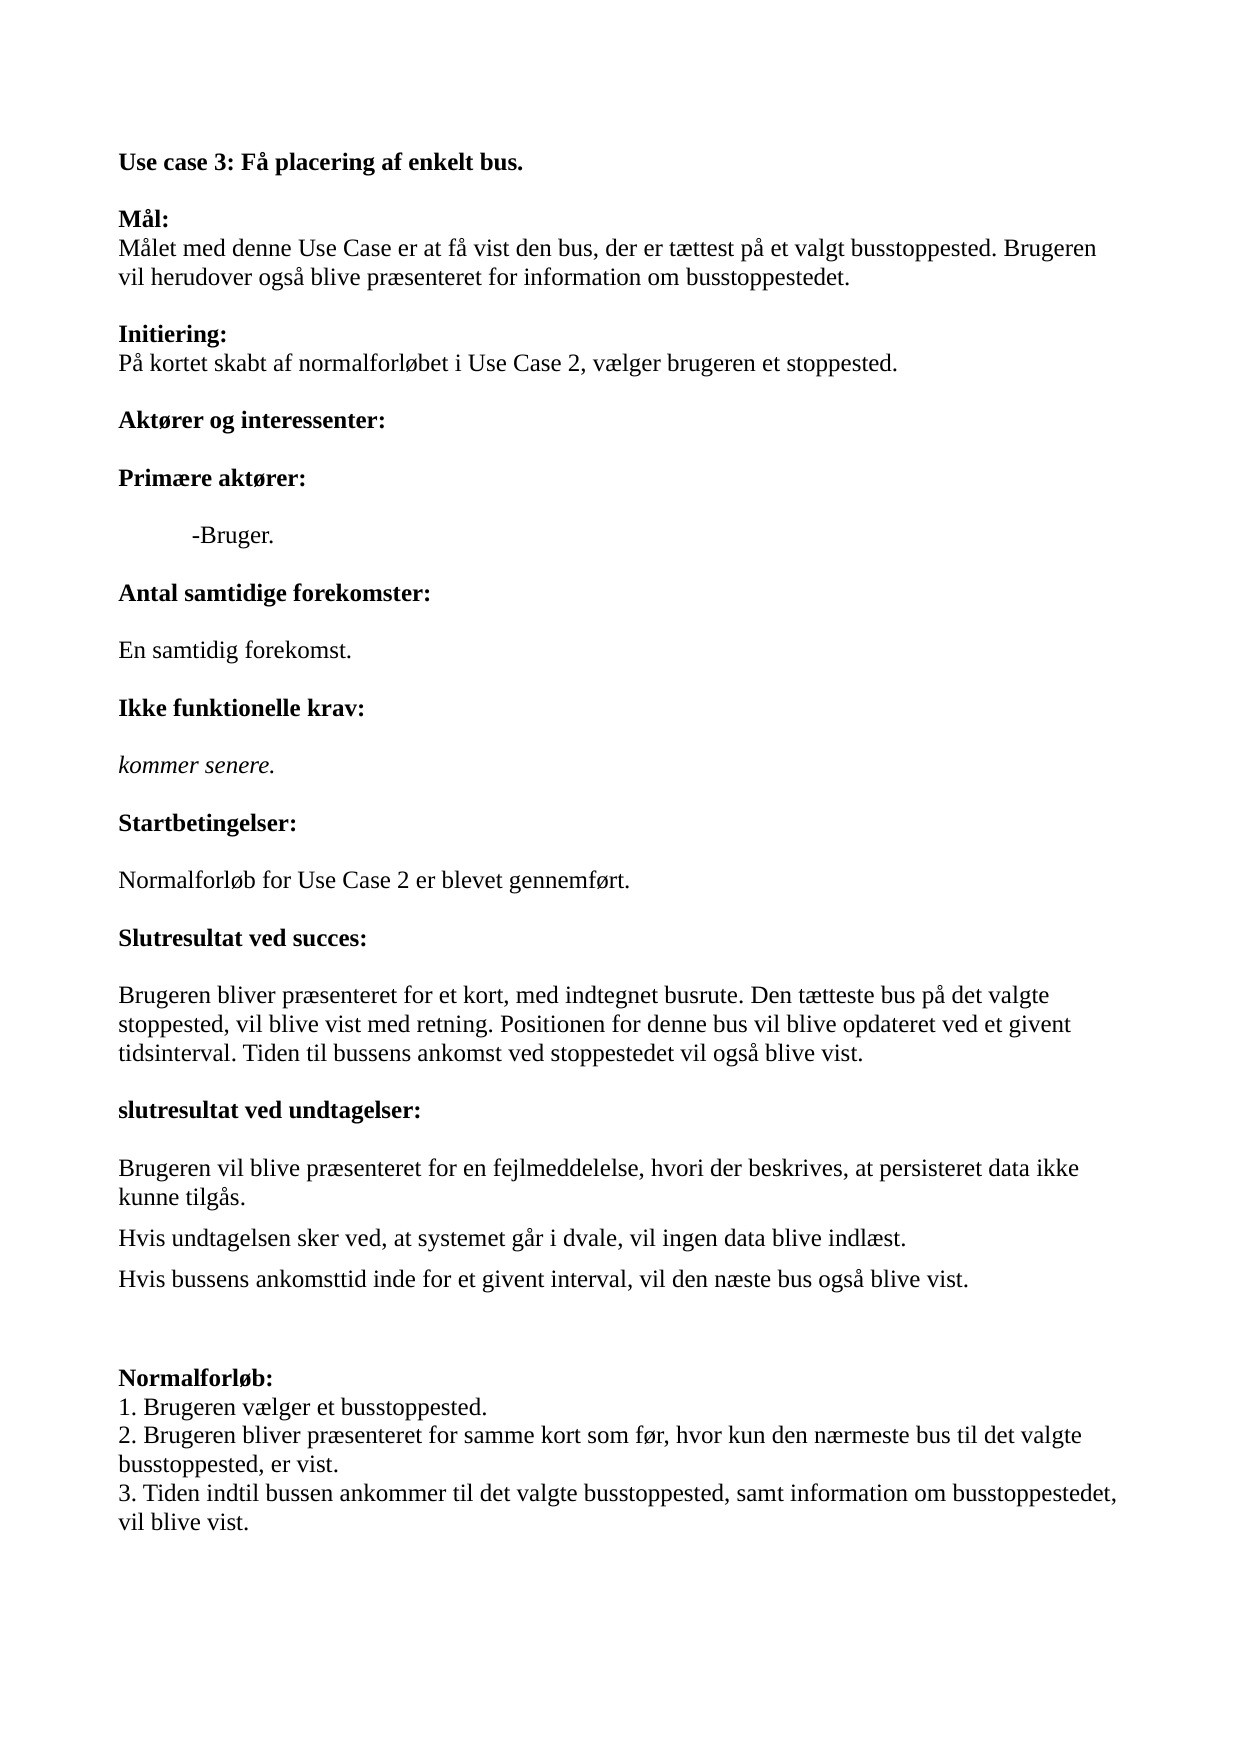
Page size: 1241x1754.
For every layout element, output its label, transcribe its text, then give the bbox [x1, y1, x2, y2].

text Målet med denne Use Case er at få vist den bus, der er tættest på et valgt busstoppested. Brugeren vil herudover også blive præsenteret for information om busstoppestedet. [118, 233, 1122, 291]
text Startbetingelser: [118, 808, 1122, 837]
text 3. Tiden indtil bussen ankommer til det valgte busstoppested, samt information om busstoppestedet, vil blive vist. [118, 1478, 1122, 1536]
text En samtidig forekomst. [118, 636, 1122, 664]
text Primære aktører: [118, 463, 1122, 492]
text Aktører og interessenter: [118, 406, 1122, 434]
text slutresultat ved undtagelser: [118, 1096, 1122, 1124]
text Use case 3: Få placering af enkelt bus. [118, 147, 1122, 176]
text 1. Brugeren vælger et busstoppested. [118, 1392, 1122, 1421]
text kommer senere. [118, 751, 1122, 779]
text Normalforløb for Use Case 2 er blevet gennemført. [118, 866, 1122, 894]
text Brugeren vil blive præsenteret for en fejlmeddelelse, hvori der beskrives, at persisteret data ikke kunne tilgås. [118, 1153, 1122, 1211]
text Ikke funktionelle krav: [118, 693, 1122, 722]
text På kortet skabt af normalforløbet i Use Case 2, vælger brugeren et stoppested. [118, 348, 1122, 377]
text Mål: [118, 204, 1122, 233]
text Hvis undtagelsen sker ved, at systemet går i dvale, vil ingen data blive indlæst. [118, 1223, 1122, 1252]
text Initiering: [118, 319, 1122, 348]
text Hvis bussens ankomsttid inde for et givent interval, vil den næste bus også blive vist. [118, 1264, 1122, 1293]
text -Bruger. [118, 521, 1122, 549]
text 2. Brugeren bliver præsenteret for samme kort som før, hvor kun den nærmeste bus til det valgte busstoppested, er vist. [118, 1421, 1122, 1478]
text Brugeren bliver præsenteret for et kort, med indtegnet busrute. Den tætteste bus på det valgte stoppested, vil blive vist med retning. Positionen for denne bus vil blive opdateret ved et givent tidsinterval. Tiden til bussens ankomst ved stoppestedet vil også blive vist. [118, 981, 1122, 1067]
text Normalforløb: [118, 1363, 1122, 1392]
text Antal samtidige forekomster: [118, 578, 1122, 607]
text Slutresultat ved succes: [118, 923, 1122, 952]
